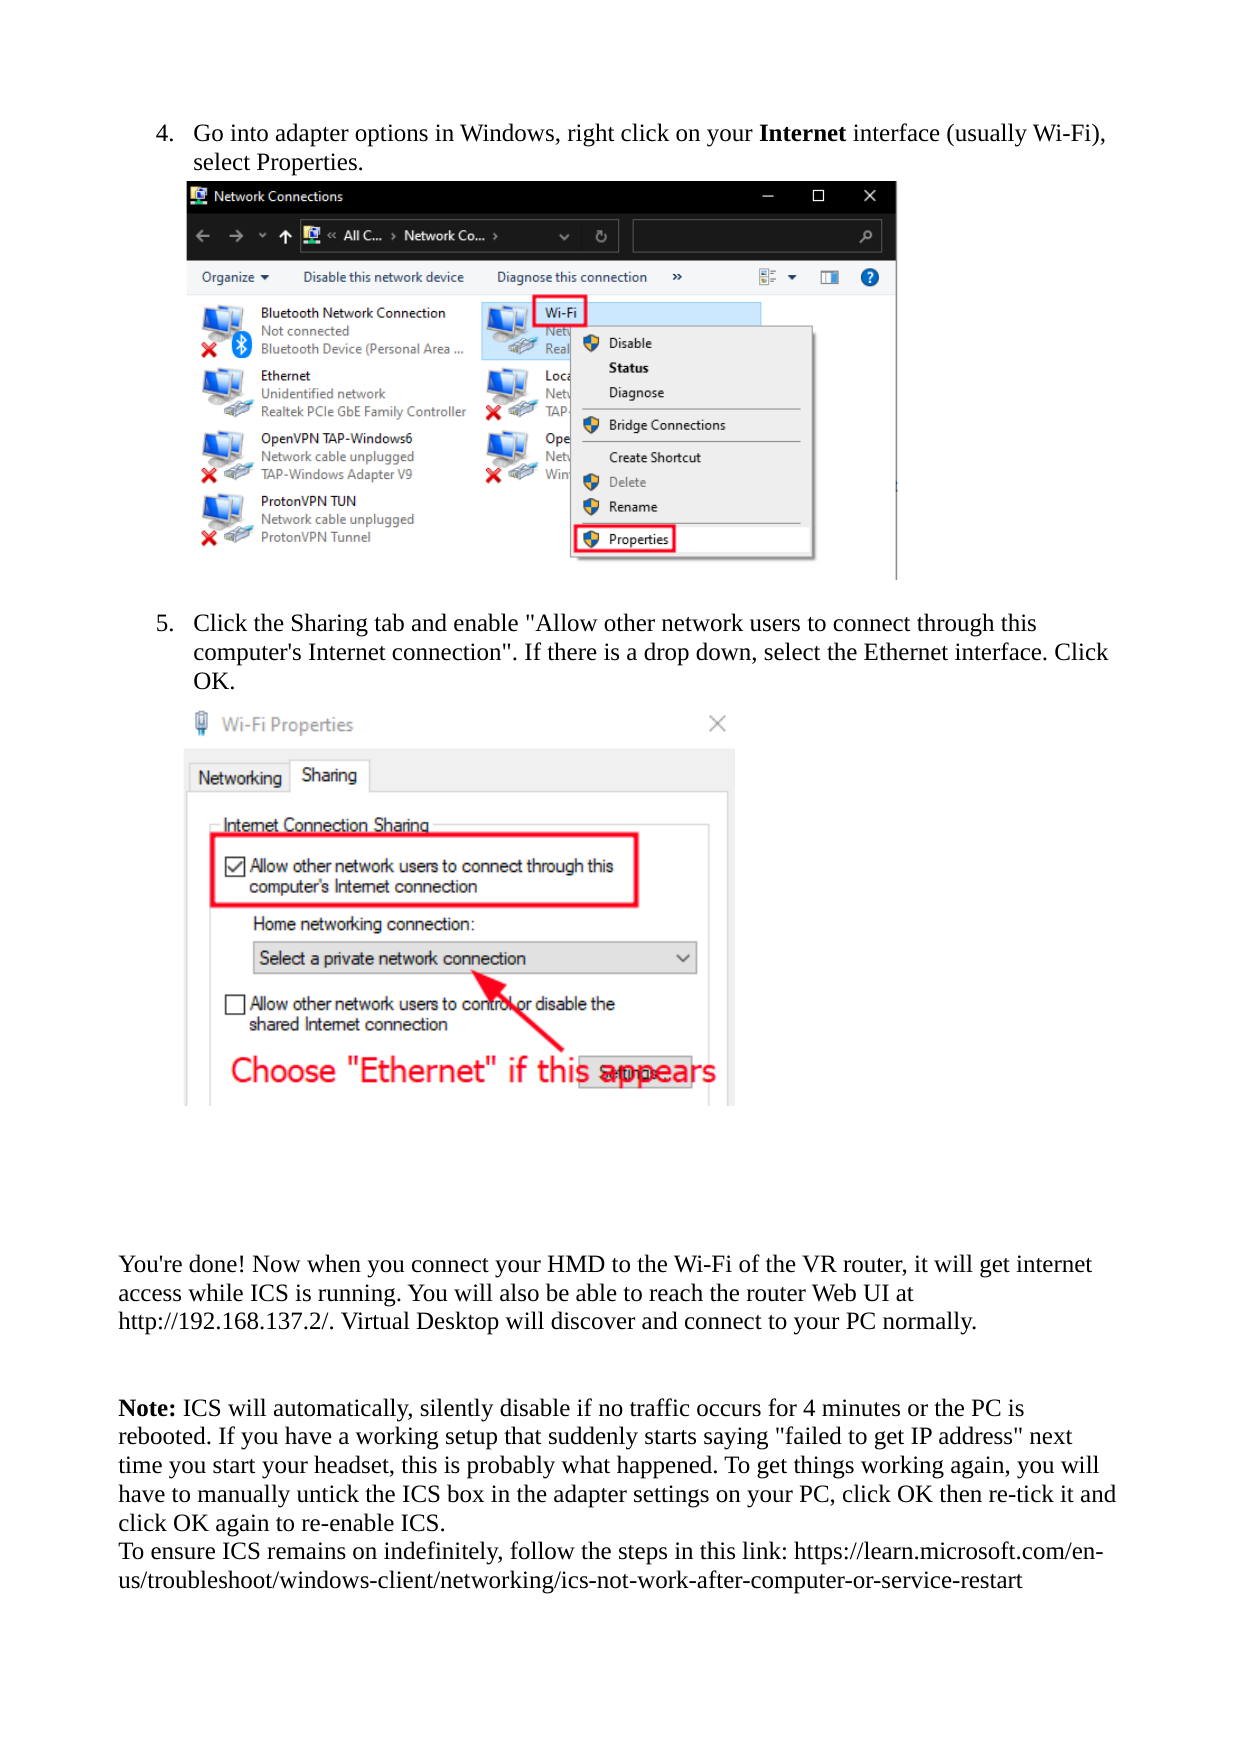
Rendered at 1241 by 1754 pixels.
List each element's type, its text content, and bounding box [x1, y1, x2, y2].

list Click the Sharing tab and enable "Allow other network users to connect through this computer's Internet connection". If there is a drop down, select the Ethernet interface. Click OK. [156, 608, 1122, 694]
text You're done! Now when you connect your HMD to the Wi-Fi of the VR router, it will get internet access while ICS is running. You will also be able to reach the router Web UI at http://192.168.137.2/. Virtual Desktop will discover and connect to your PC normally. [118, 1249, 1122, 1335]
picture [183, 708, 735, 1106]
picture [186, 181, 898, 580]
list Go into adapter options in Windows, right click on your Internet interface (usually Wi-Fi), select Properties. [156, 118, 1122, 608]
text To ensure ICS remains on indefinitely, follow the steps in this link: https://learn.microsoft.com/en-us/troubleshoot/windows-client/networking/ics-not-work-after-computer-or-service-restart [118, 1536, 1122, 1594]
text Note: ICS will automatically, silently disable if no traffic occurs for 4 minutes or the PC is rebooted. If you have a working setup that suddenly starts saying "failed to get IP address" next time you start your headset, this is probably what happened. To get things working again, you will have to manually untick the ICS box in the adapter settings on your PC, click OK then re-tick it and click OK again to re-enable ICS. [118, 1393, 1122, 1536]
